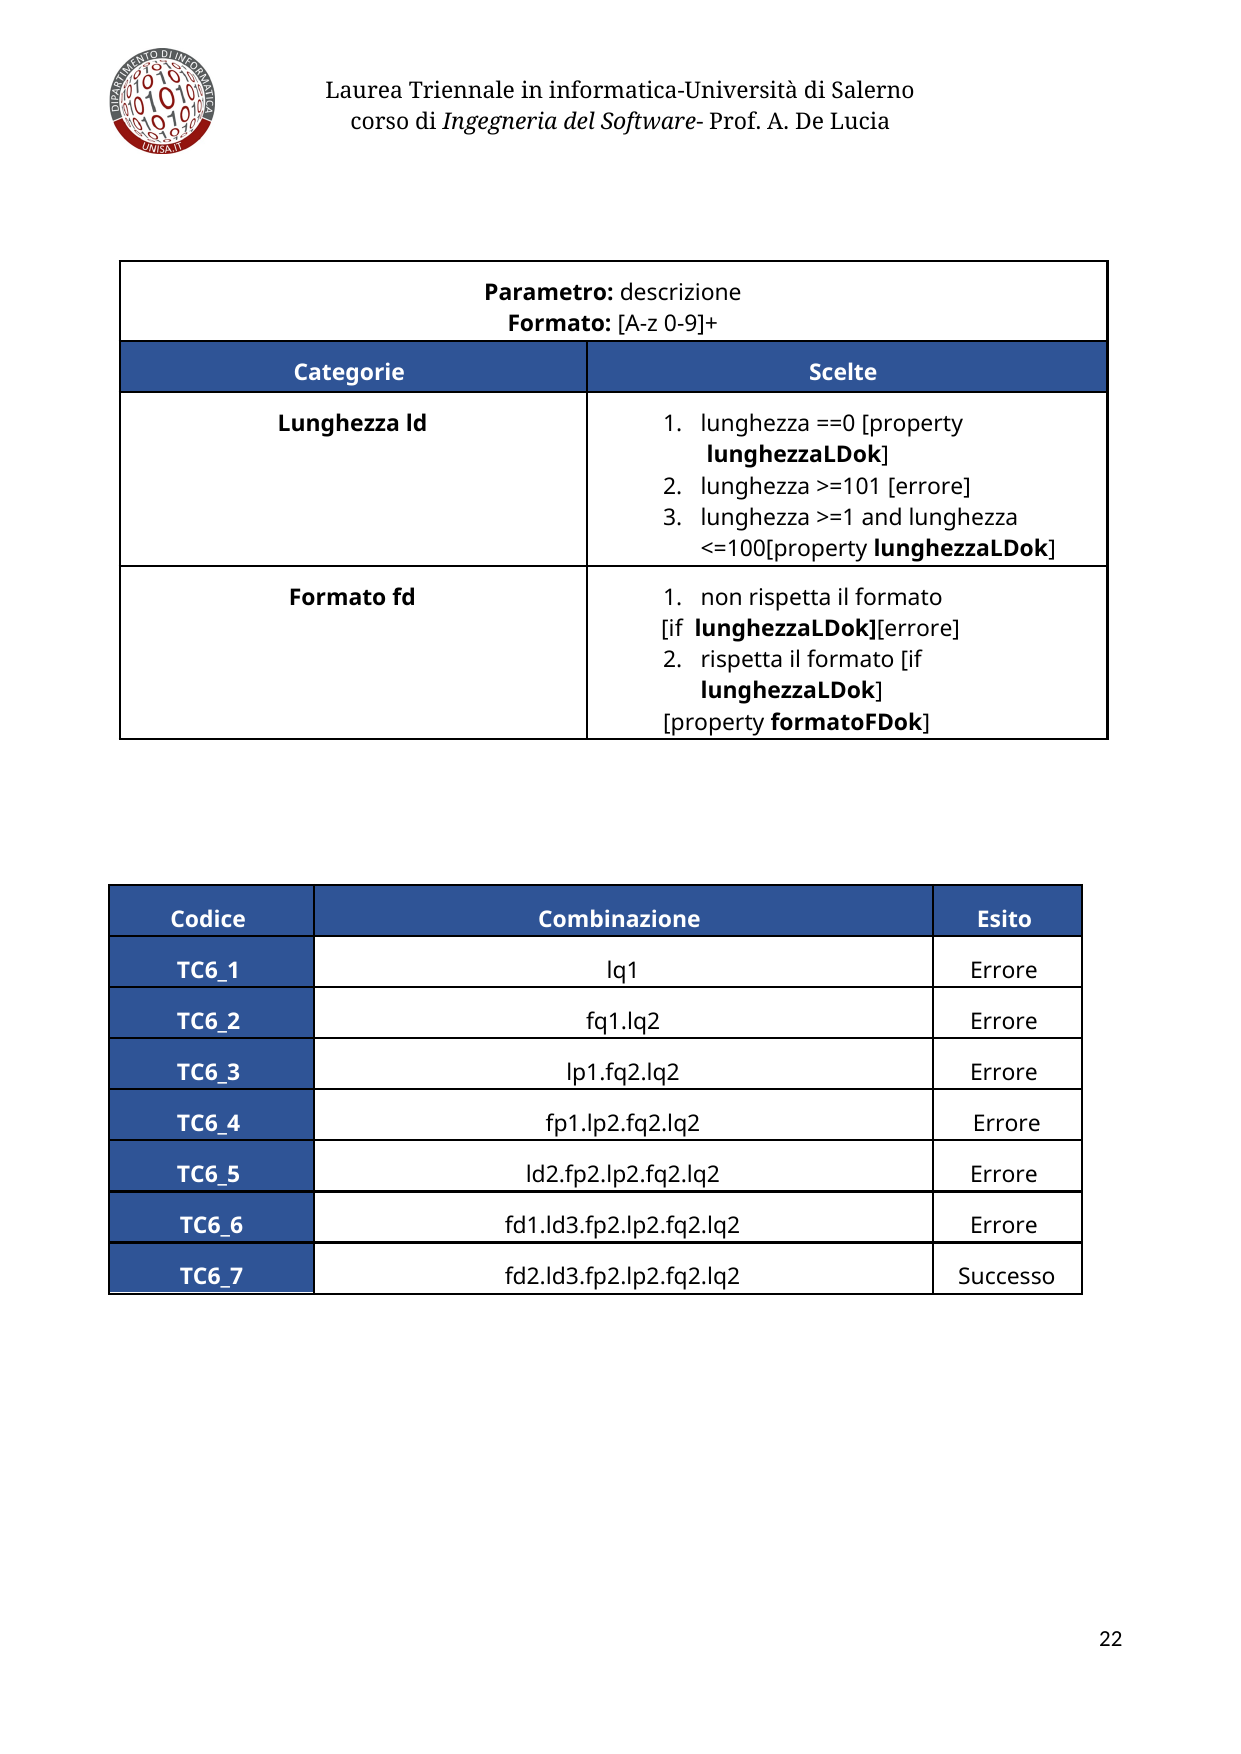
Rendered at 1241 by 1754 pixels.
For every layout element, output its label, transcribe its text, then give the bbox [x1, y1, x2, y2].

table_cell Errore [934, 1090, 1081, 1139]
table_header Combinazione [315, 886, 932, 935]
table_cell Errore [934, 1141, 1081, 1190]
table_cell Scelte [588, 342, 1106, 391]
table_header Parametro: descrizione Formato: [A-z 0-9]+ [121, 262, 1106, 340]
table_cell Formato fd [121, 567, 586, 738]
table_cell TC6_5 [110, 1141, 313, 1190]
table_cell Errore [934, 1193, 1081, 1241]
table_cell TC6_4 [110, 1090, 313, 1139]
table_cell fd2.ld3.fp2.lp2.fq2.lq2 [315, 1244, 932, 1292]
table_cell fd1.ld3.fp2.lp2.fq2.lq2 [315, 1193, 932, 1241]
table_cell non rispetta il formato [if lunghezzaLDok][errore] rispetta il formato [if lunghezzaLDok] [property formatoFDok] [588, 567, 1106, 738]
table_cell Successo [934, 1244, 1081, 1292]
table_cell TC6_3 [110, 1039, 313, 1088]
table_cell Errore [934, 937, 1081, 986]
table_cell Lunghezza ld [121, 393, 586, 564]
table_cell Errore [934, 1039, 1081, 1088]
table_cell ld2.fp2.lp2.fq2.lq2 [315, 1141, 932, 1190]
table_cell Categorie [121, 342, 586, 391]
table_cell fq1.lq2 [315, 988, 932, 1037]
table_cell Errore [934, 988, 1081, 1037]
table_cell lp1.fq2.lq2 [315, 1039, 932, 1088]
table_cell TC6_2 [110, 988, 313, 1037]
table_cell fp1.lp2.fq2.lq2 [315, 1090, 932, 1139]
table_header Codice [110, 886, 313, 935]
table_header Esito [934, 886, 1081, 935]
table_cell TC6_1 [110, 937, 313, 986]
table_cell TC6_7 [110, 1244, 313, 1292]
table_cell TC6_6 [110, 1193, 313, 1241]
table_cell lunghezza ==0 [property lunghezzaLDok] lunghezza >=101 [errore] lunghezza >=1 and lunghezza <=100[property lunghezzaLDok] [588, 393, 1106, 564]
table_cell lq1 [315, 937, 932, 986]
